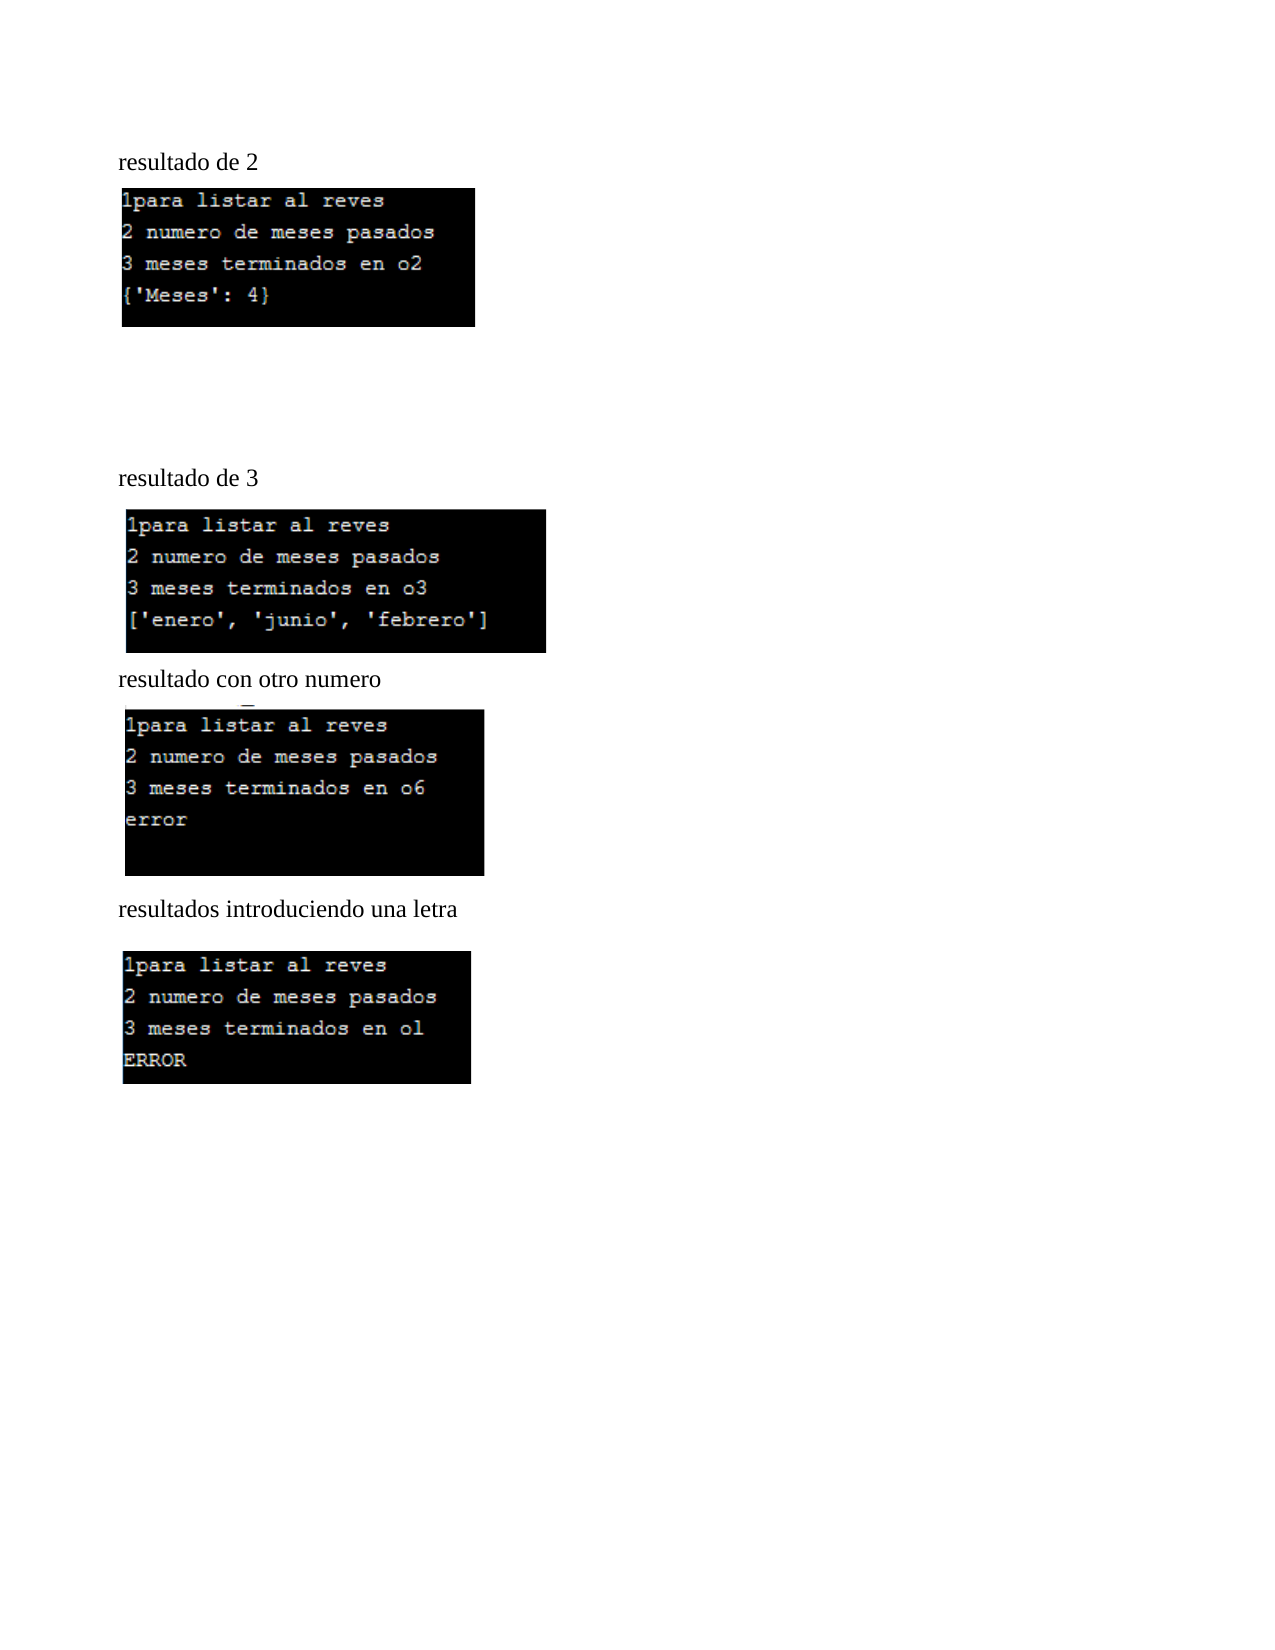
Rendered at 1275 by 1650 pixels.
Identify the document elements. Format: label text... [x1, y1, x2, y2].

text resultado con otro numero [118, 664, 1157, 693]
text resultados introduciendo una letra [118, 894, 1157, 923]
picture [125, 705, 485, 876]
text resultado de 3 [118, 463, 1157, 492]
picture [125, 509, 547, 653]
picture [122, 951, 472, 1084]
picture [121, 188, 476, 327]
text resultado de 2 [118, 147, 1157, 176]
